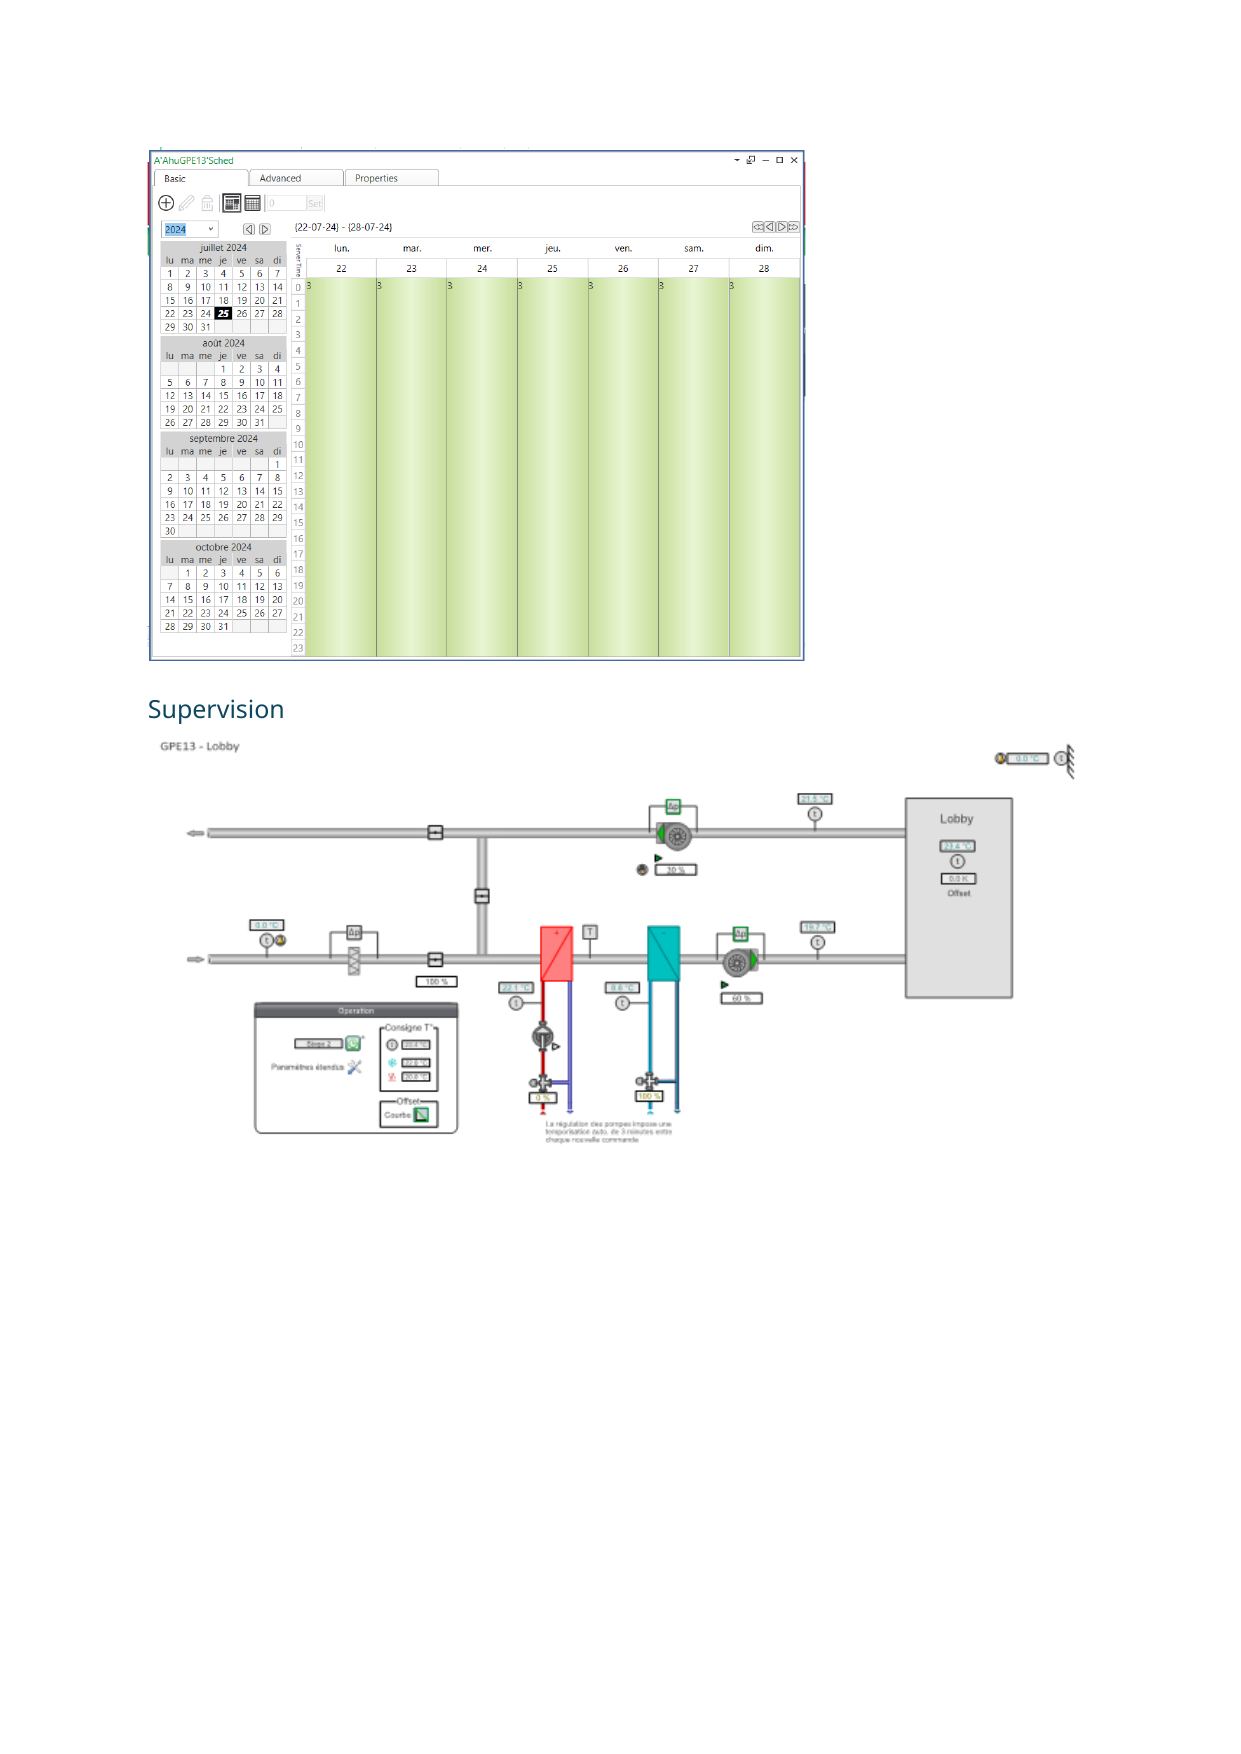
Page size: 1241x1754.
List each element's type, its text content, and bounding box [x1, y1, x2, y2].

subtitle Supervision [148, 691, 1093, 726]
